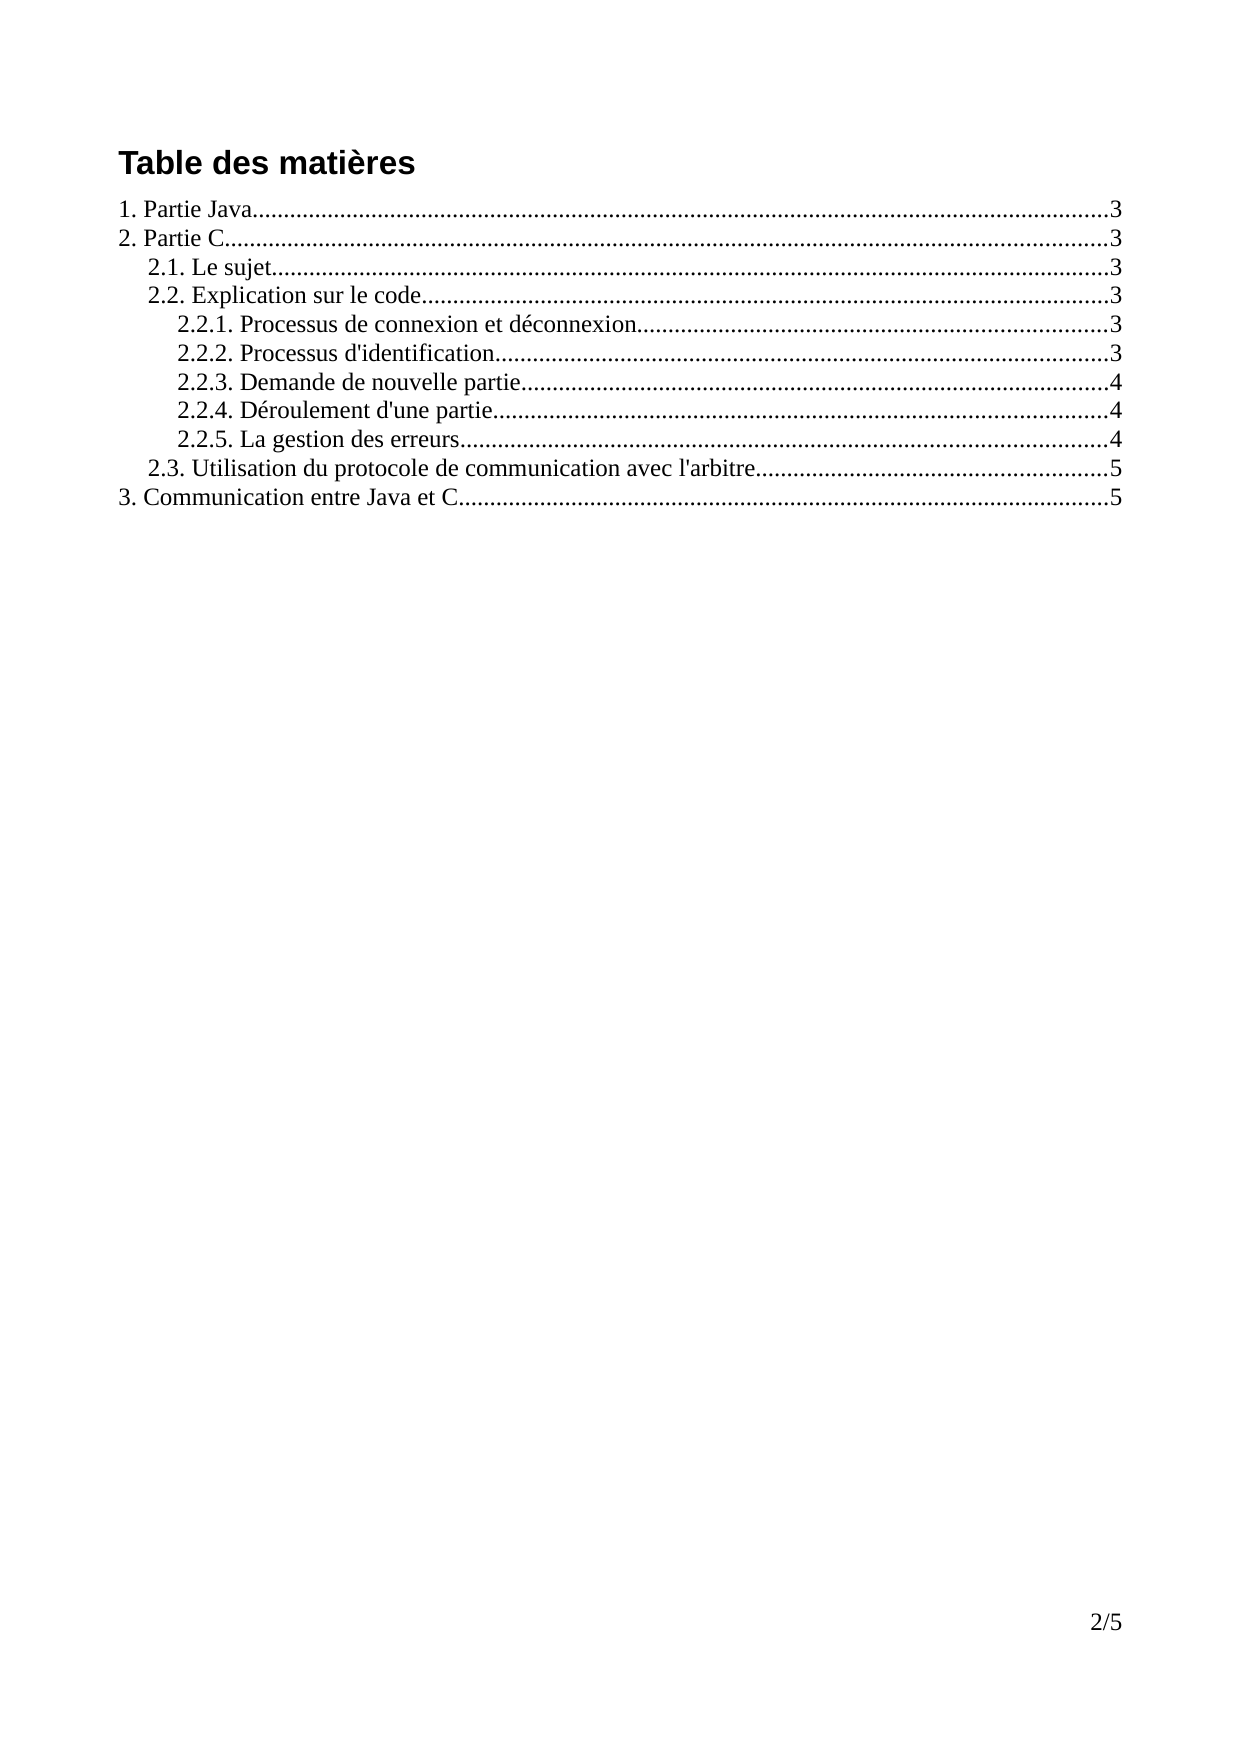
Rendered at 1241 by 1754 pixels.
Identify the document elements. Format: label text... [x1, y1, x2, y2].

text 2.2. Explication sur le code 3 [148, 280, 1122, 309]
text 1. Partie Java 3 [118, 194, 1122, 223]
text 2.2.2. Processus d'identification 3 [177, 338, 1122, 367]
text 2. Partie C 3 [118, 223, 1122, 252]
text 2.2.4. Déroulement d'une partie 4 [177, 395, 1122, 424]
text 3. Communication entre Java et C 5 [118, 482, 1122, 510]
text 2.1. Le sujet 3 [148, 252, 1122, 280]
text 2.3. Utilisation du protocole de communication avec l'arbitre 5 [148, 453, 1122, 482]
text 2.2.1. Processus de connexion et déconnexion 3 [177, 309, 1122, 338]
text 2.2.3. Demande de nouvelle partie 4 [177, 367, 1122, 395]
subtitle Table des matières [118, 143, 1122, 182]
text 2.2.5. La gestion des erreurs 4 [177, 424, 1122, 453]
